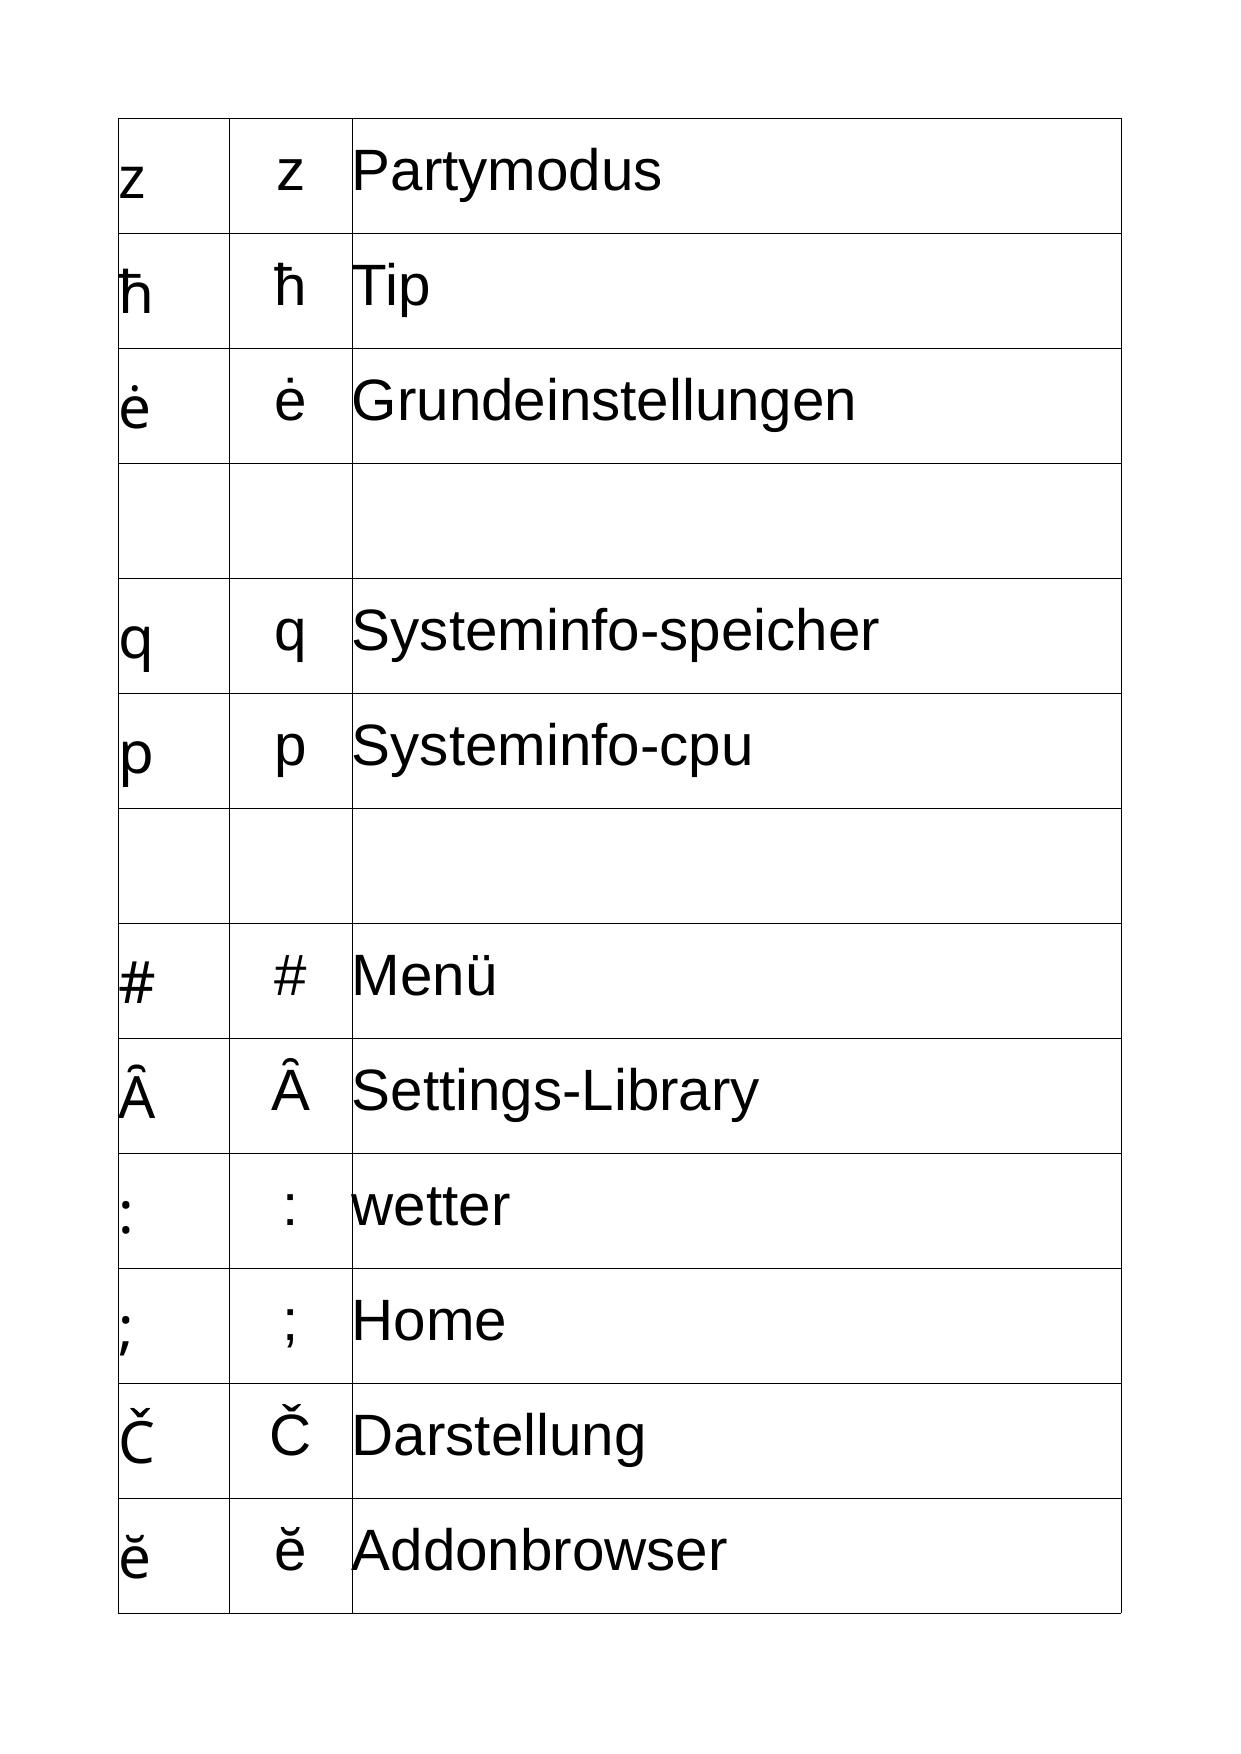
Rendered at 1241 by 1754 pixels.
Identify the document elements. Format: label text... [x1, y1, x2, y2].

table_cell q [230, 579, 352, 693]
table_cell ė [119, 349, 229, 463]
table_cell ė [230, 349, 352, 463]
table_cell Ȃ [119, 1039, 229, 1153]
table_cell [230, 809, 352, 923]
table_cell ħ [230, 234, 352, 348]
table_cell Tip [353, 234, 1121, 348]
table_cell Settings-Library [353, 1039, 1121, 1153]
table_cell z [119, 119, 229, 233]
table_cell p [230, 694, 352, 808]
table_cell Darstellung [353, 1384, 1121, 1498]
table_cell ; [230, 1269, 352, 1383]
table_cell p [119, 694, 229, 808]
table_cell Menü [353, 924, 1121, 1038]
table_cell [353, 809, 1121, 923]
table_cell Systeminfo-cpu [353, 694, 1121, 808]
table_cell ĕ [230, 1499, 352, 1613]
table_cell Ȃ [230, 1039, 352, 1153]
table_cell Č [119, 1384, 229, 1498]
table_cell [230, 464, 352, 578]
table_cell [119, 809, 229, 923]
table_cell ĕ [119, 1499, 229, 1613]
table_cell # [230, 924, 352, 1038]
table_cell Č [230, 1384, 352, 1498]
table_cell Addonbrowser [353, 1499, 1121, 1613]
table_cell Systeminfo-speicher [353, 579, 1121, 693]
table_cell : [230, 1154, 352, 1268]
table_cell [119, 464, 229, 578]
table_cell ; [119, 1269, 229, 1383]
table_cell : [119, 1154, 229, 1268]
table_cell # [119, 924, 229, 1038]
table_cell wetter [353, 1154, 1121, 1268]
table_cell ħ [119, 234, 229, 348]
table_cell Partymodus [353, 119, 1121, 233]
table_cell [353, 464, 1121, 578]
table_cell z [230, 119, 352, 233]
table_cell Home [353, 1269, 1121, 1383]
table_cell Grundeinstellungen [353, 349, 1121, 463]
table_cell q [119, 579, 229, 693]
